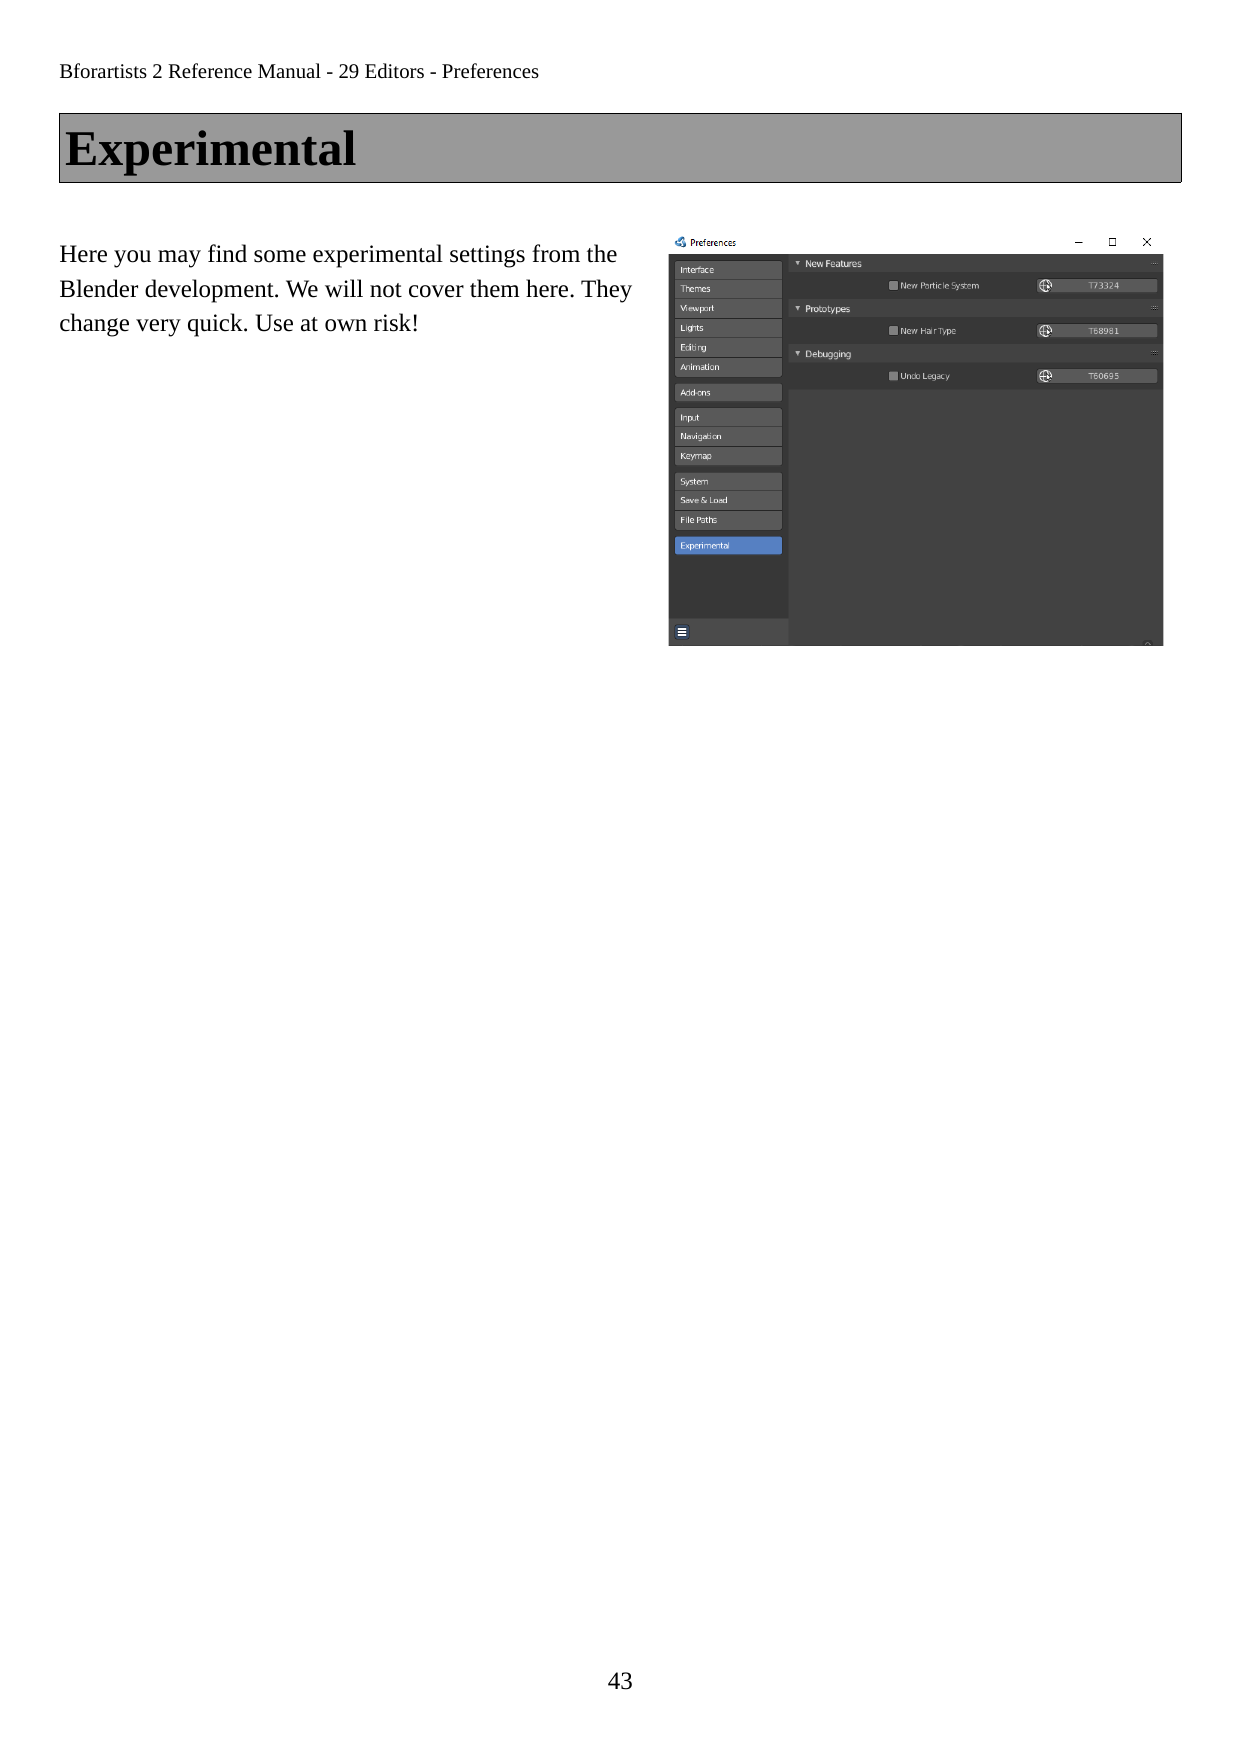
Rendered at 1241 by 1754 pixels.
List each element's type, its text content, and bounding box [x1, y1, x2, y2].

text Here you may find some experimental settings from the Blender development. We will not cover them here. They change very quick. Use at own risk! [59, 239, 668, 337]
table_header Experimental [60, 114, 1181, 182]
picture [668, 231, 1164, 646]
